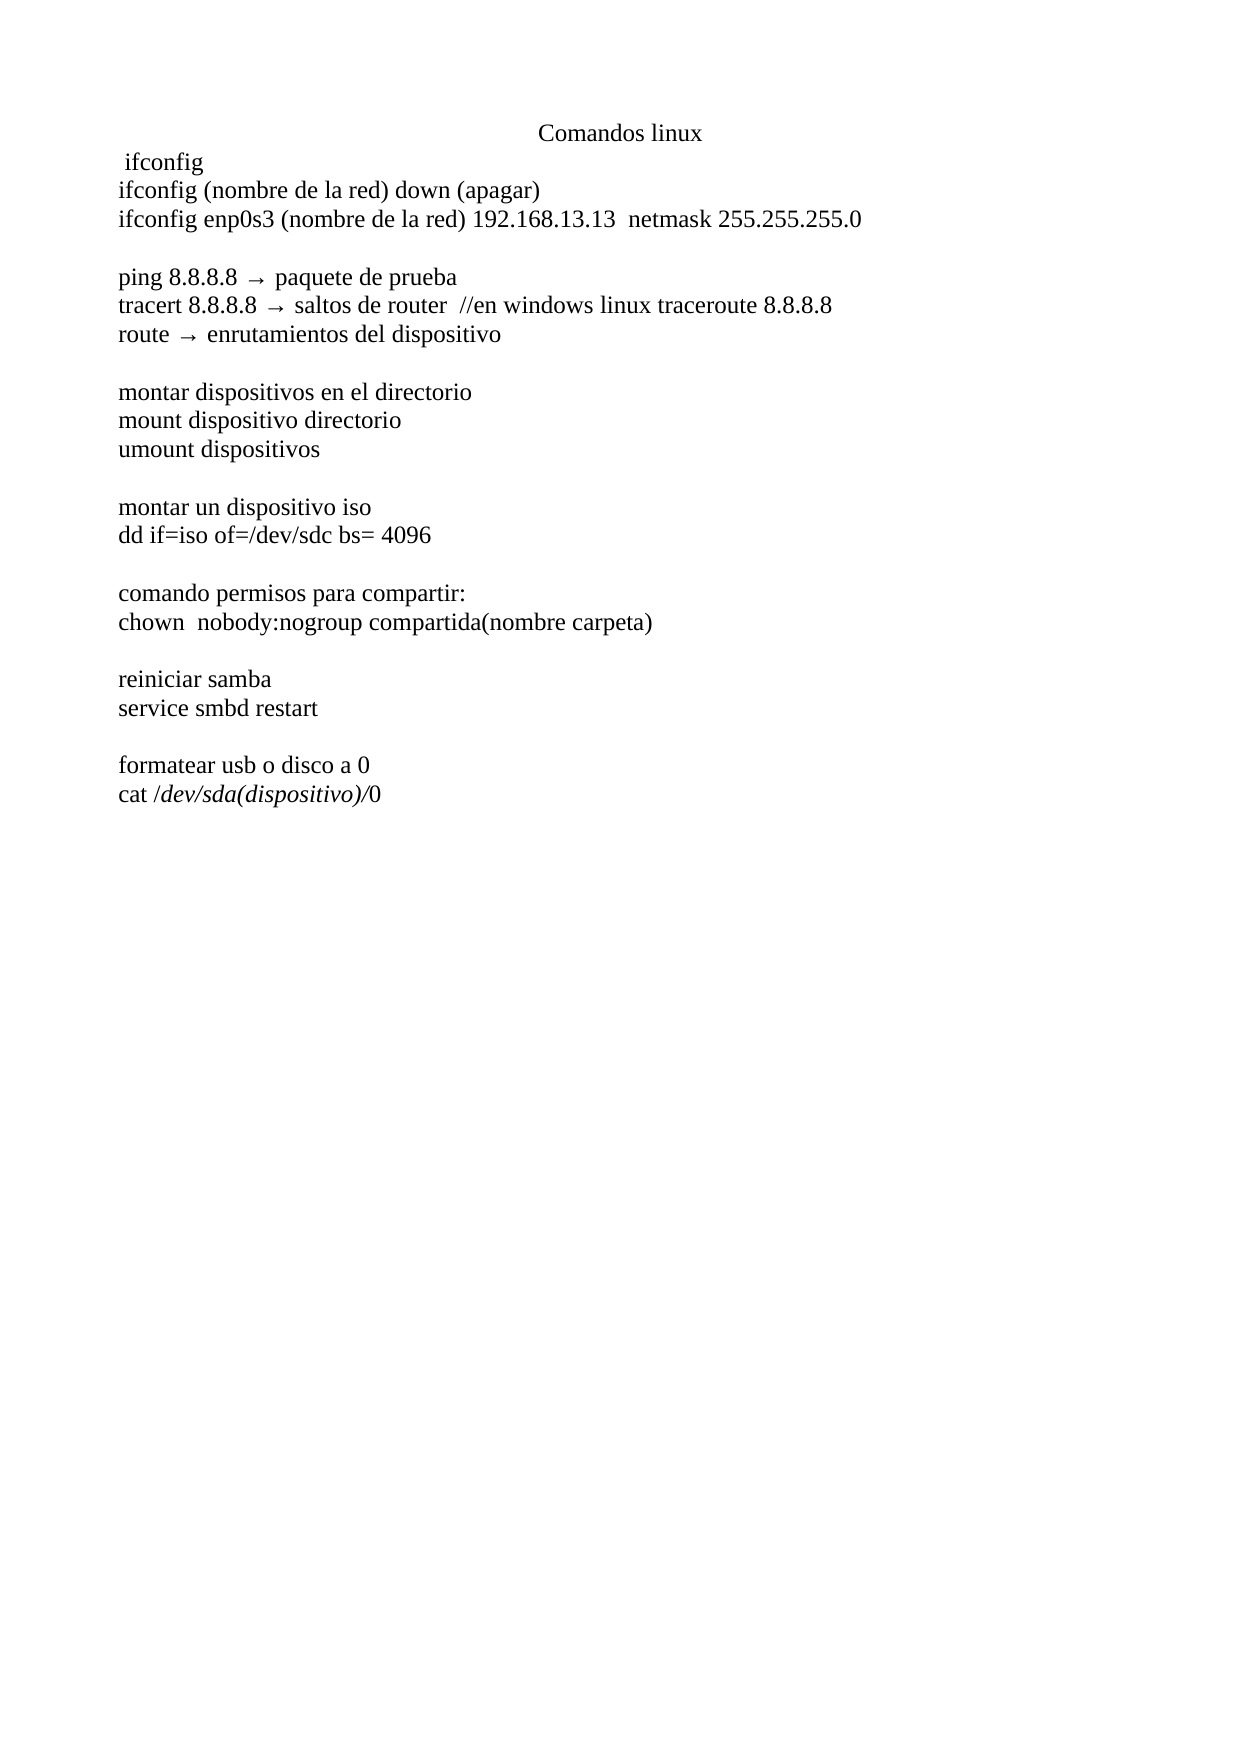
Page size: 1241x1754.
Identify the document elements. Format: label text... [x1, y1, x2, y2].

text umount dispositivos [118, 434, 1122, 463]
text route → enrutamientos del dispositivo [118, 319, 1122, 348]
text dd if=iso of=/dev/sdc bs= 4096 [118, 521, 1122, 549]
text ping 8.8.8.8 → paquete de prueba [118, 262, 1122, 291]
text tracert 8.8.8.8 → saltos de router //en windows linux traceroute 8.8.8.8 [118, 291, 1122, 319]
text comando permisos para compartir: [118, 578, 1122, 607]
text ifconfig (nombre de la red) down (apagar) [118, 176, 1122, 204]
text Comandos linux [118, 118, 1122, 147]
text chown nobody:nogroup compartida(nombre carpeta) [118, 607, 1122, 636]
text ifconfig enp0s3 (nombre de la red) 192.168.13.13 netmask 255.255.255.0 [118, 204, 1122, 233]
text mount dispositivo directorio [118, 406, 1122, 434]
text formatear usb o disco a 0 [118, 751, 1122, 779]
text montar un dispositivo iso [118, 492, 1122, 521]
text reiniciar samba [118, 664, 1122, 693]
text cat /dev/sda(dispositivo)/0 [118, 779, 1122, 808]
text montar dispositivos en el directorio [118, 377, 1122, 406]
text ifconfig [118, 147, 1122, 176]
text service smbd restart [118, 693, 1122, 722]
